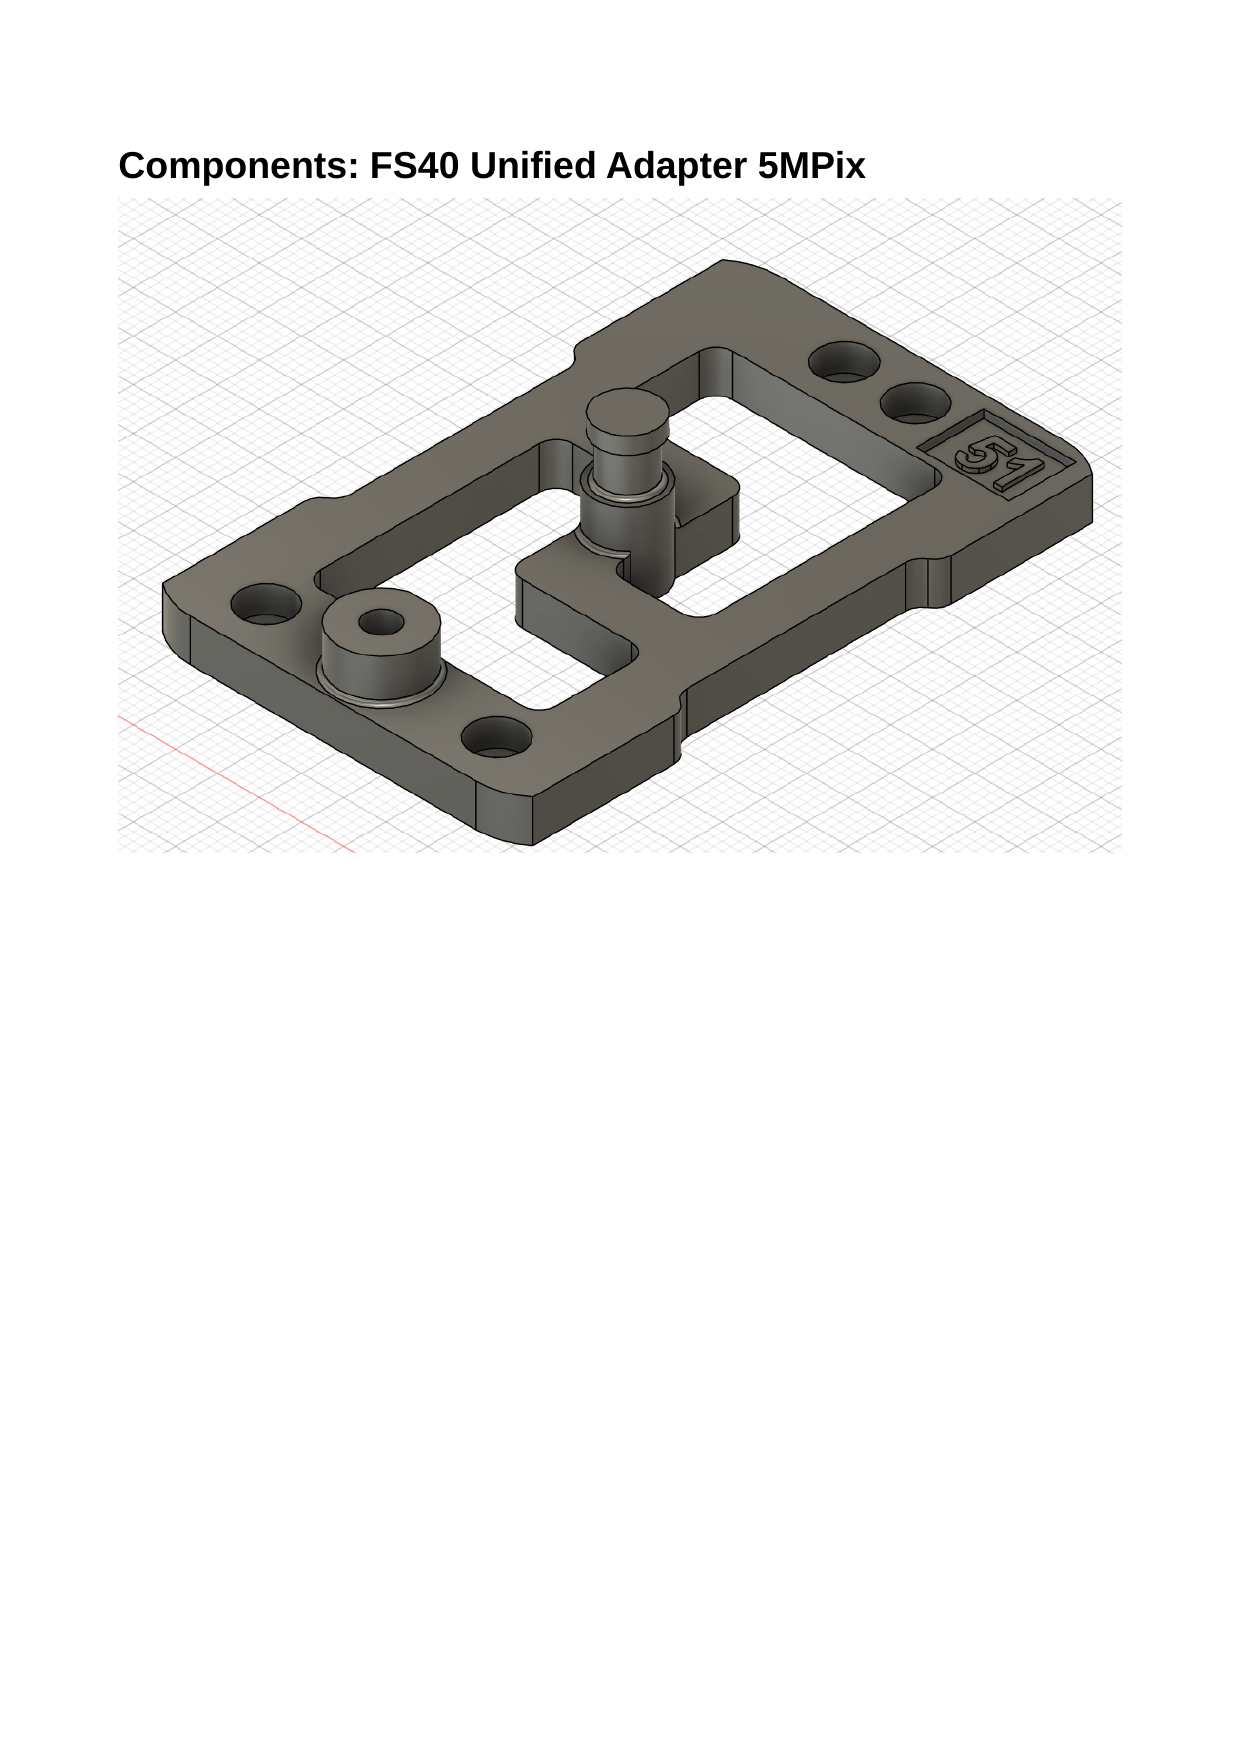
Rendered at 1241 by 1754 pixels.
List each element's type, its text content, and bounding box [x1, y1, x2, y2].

picture [118, 198, 1123, 853]
subtitle Components: FS40 Unified Adapter 5MPix [118, 143, 1122, 186]
